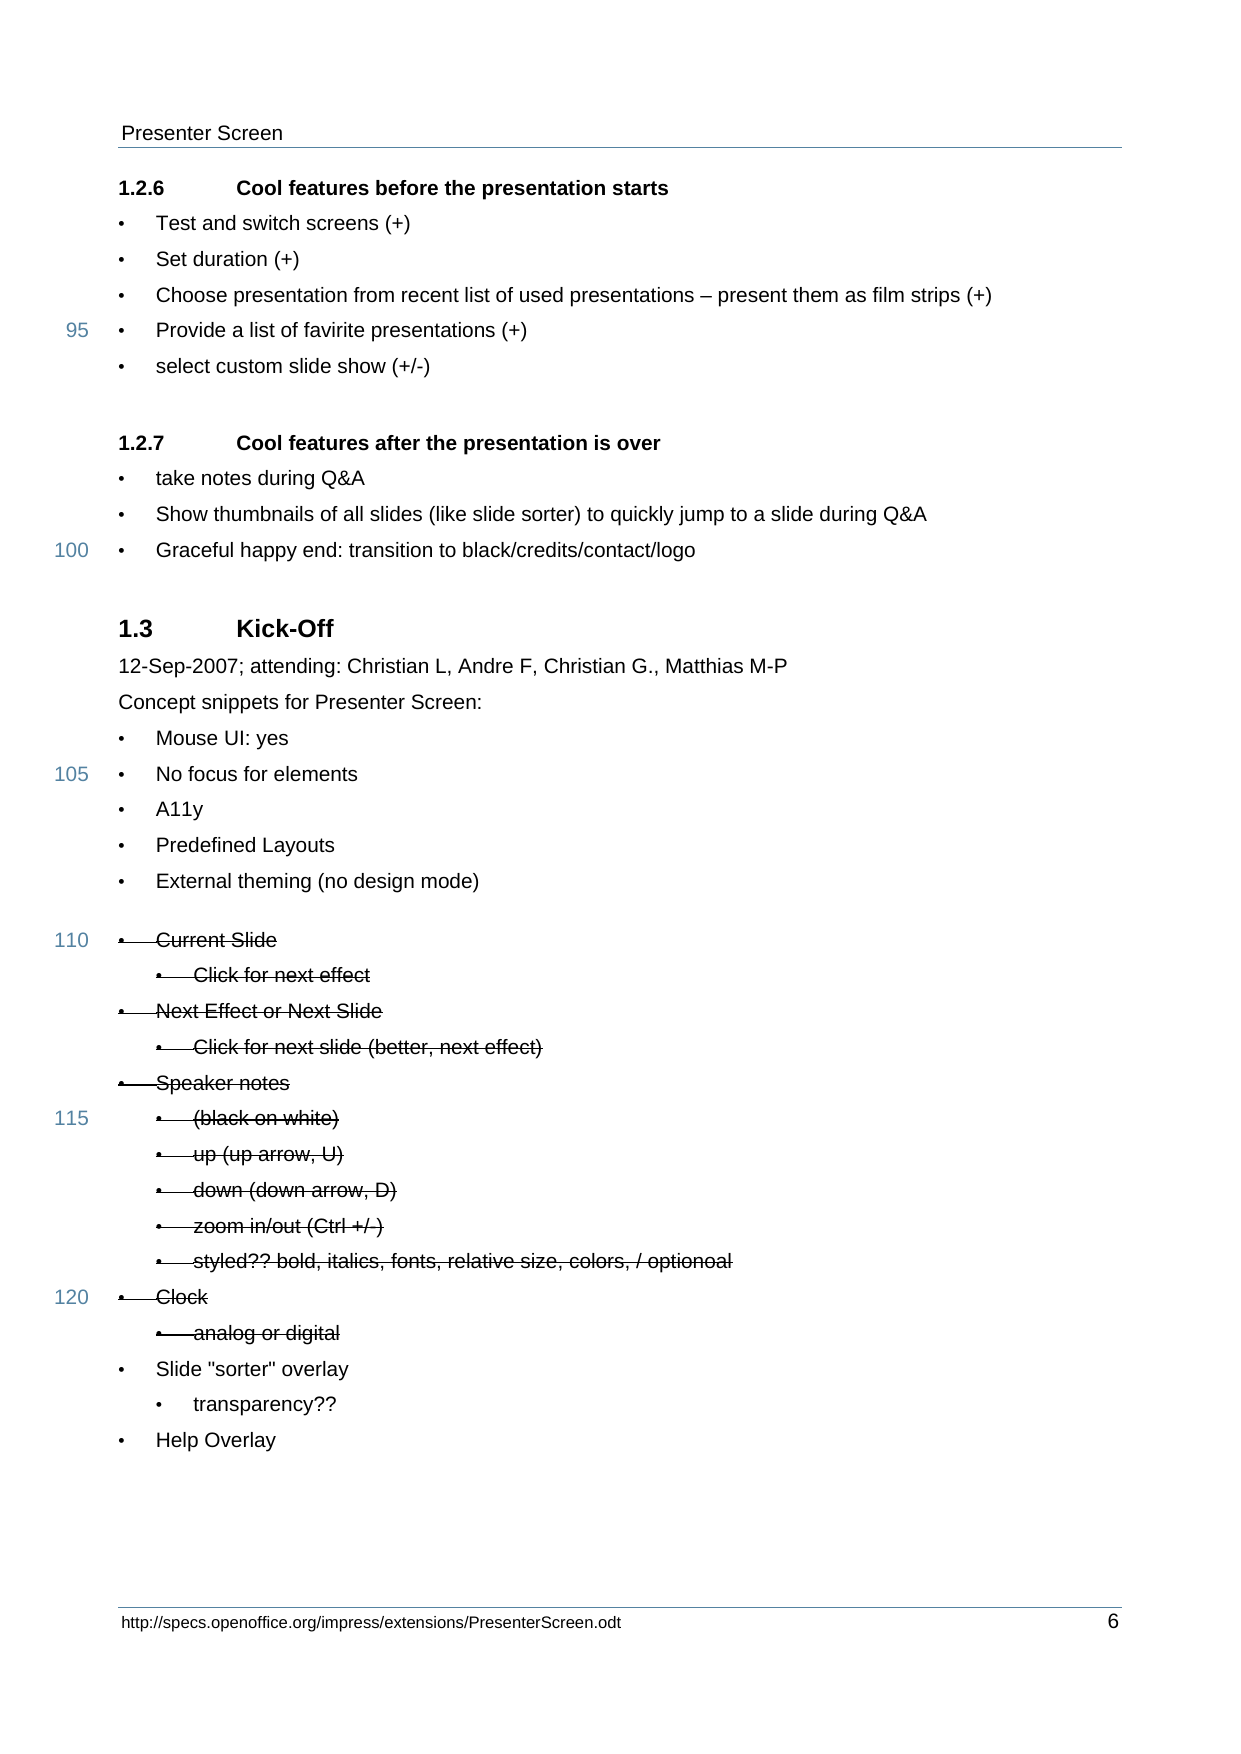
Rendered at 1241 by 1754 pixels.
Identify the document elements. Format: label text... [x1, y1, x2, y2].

list zoom in/out (Ctrl +/-) [156, 1214, 1122, 1237]
list take notes during Q&A [118, 467, 1122, 490]
list No focus for elements [118, 762, 1122, 785]
list Test and switch screens (+) [118, 212, 1122, 235]
list A11y [118, 798, 1122, 821]
list transparency?? [156, 1393, 1122, 1416]
list Graceful happy end: transition to black/credits/contact/logo [118, 538, 1122, 561]
subtitle Cool features before the presentation starts [118, 177, 1122, 200]
list External theming (no design mode) [118, 869, 1122, 916]
list up (up arrow, U) [156, 1143, 1122, 1166]
list Clock [118, 1286, 1122, 1309]
list Click for next slide (better, next effect) [156, 1036, 1122, 1059]
list Help Overlay [118, 1428, 1122, 1475]
subtitle Cool features after the presentation is over [118, 432, 1122, 455]
list Show thumbnails of all slides (like slide sorter) to quickly jump to a slide during Q&A [118, 502, 1122, 526]
list Provide a list of favirite presentations (+) [118, 319, 1122, 342]
list styled?? bold, italics, fonts, relative size, colors, / optionoal [156, 1250, 1122, 1273]
list Choose presentation from recent list of used presentations – present them as film strips (+) [118, 283, 1122, 306]
list Slide "sorter" overlay [118, 1357, 1122, 1380]
list Predefined Layouts [118, 834, 1122, 857]
text 12-Sep-2007; attending: Christian L, Andre F, Christian G., Matthias M-P [118, 655, 1122, 678]
list Click for next effect [156, 964, 1122, 987]
list down (down arrow, D) [156, 1178, 1122, 1202]
list Set duration (+) [118, 247, 1122, 271]
list Next Effect or Next Slide [118, 1000, 1122, 1023]
subtitle Kick-Off [118, 615, 1122, 643]
list analog or digital [156, 1321, 1122, 1344]
list select custom slide show (+/-) [118, 355, 1122, 378]
list Speaker notes [118, 1071, 1122, 1094]
list Mouse UI: yes [118, 726, 1122, 750]
list Current Slide [118, 928, 1122, 952]
text Concept snippets for Presenter Screen: [118, 691, 1122, 714]
list (black on white) [156, 1107, 1122, 1130]
